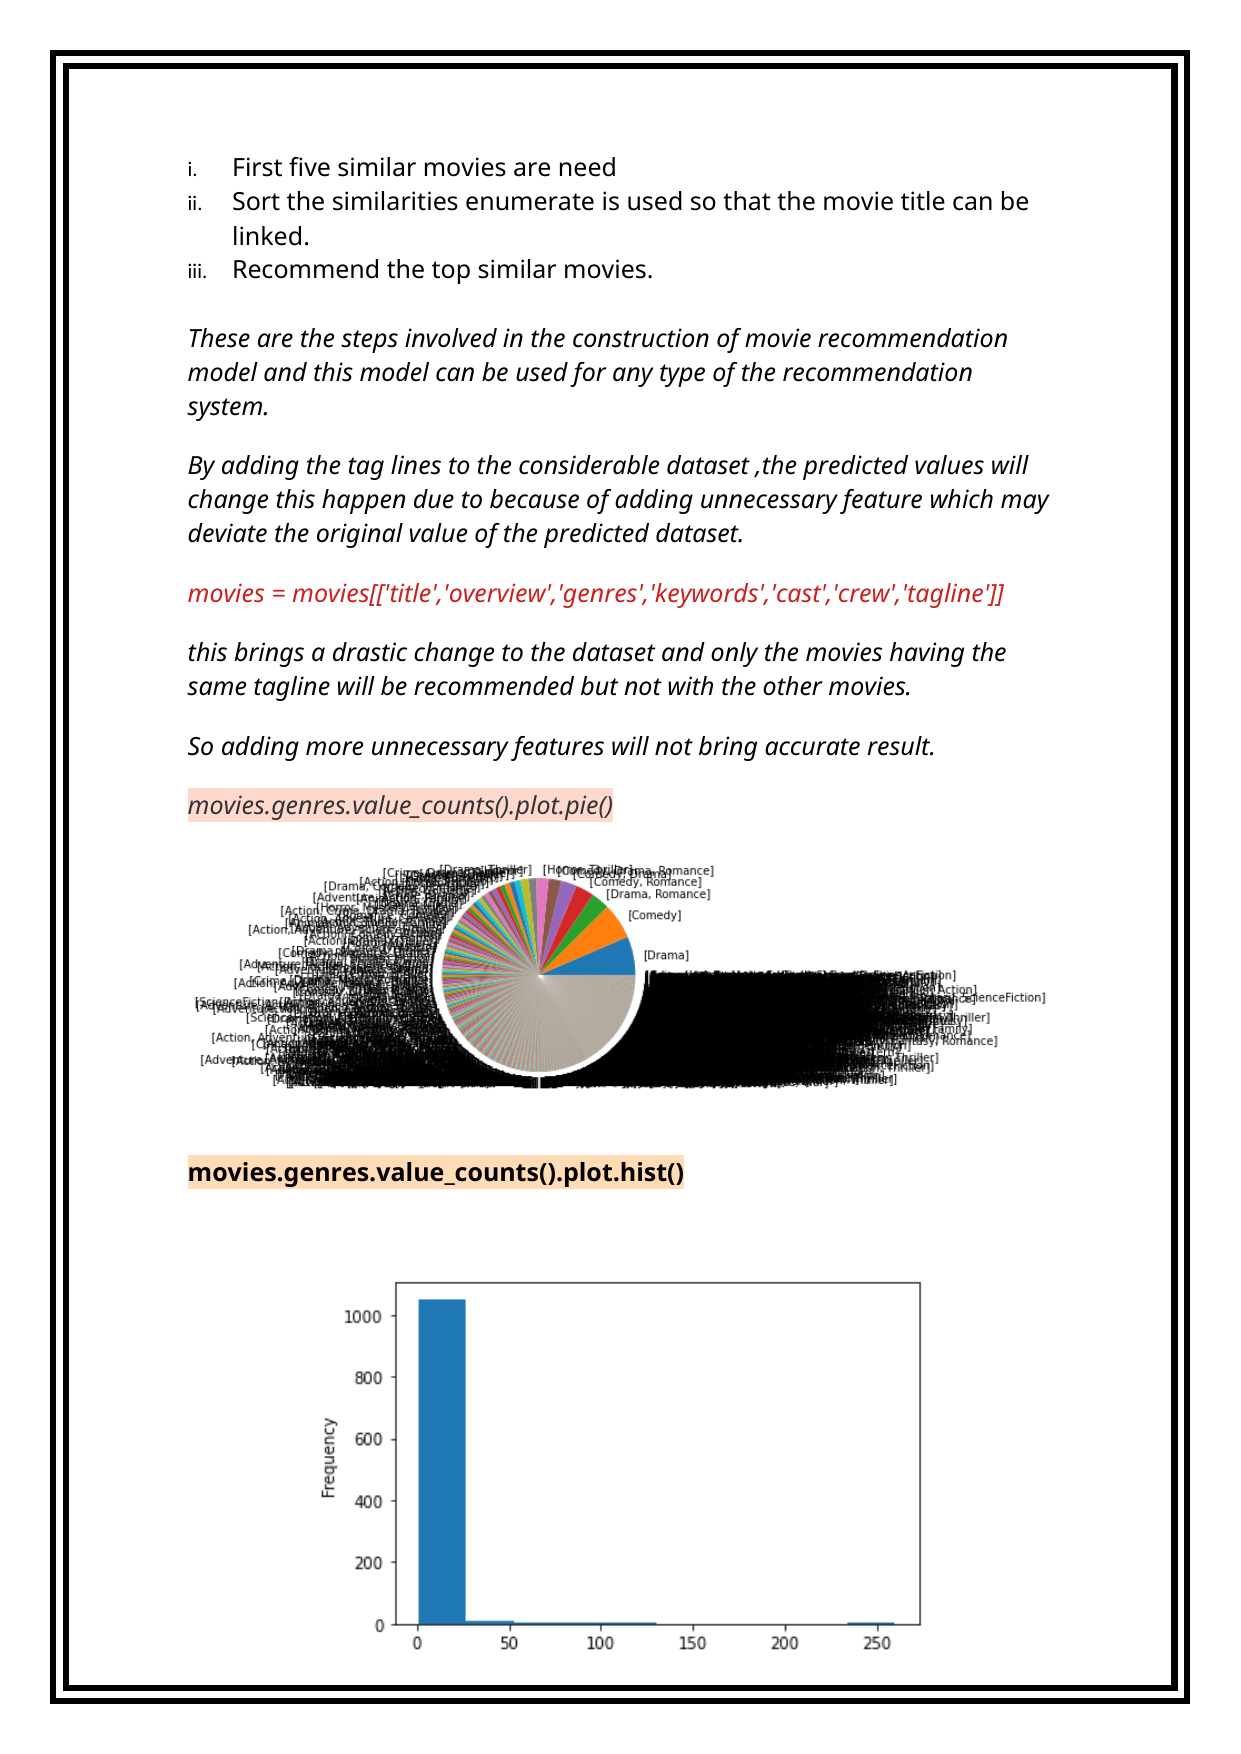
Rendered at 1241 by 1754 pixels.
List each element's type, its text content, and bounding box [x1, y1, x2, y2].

list First five similar movies are need [187, 150, 1053, 184]
text So adding more unnecessary features will not bring accurate result. [187, 728, 1053, 763]
list Recommend the top similar movies. [187, 252, 1053, 286]
picture [311, 1273, 929, 1662]
text movies = movies[['title','overview','genres','keywords','cast','crew','tagline']] [187, 576, 1053, 609]
text movies.genres.value_counts().plot.hist() [187, 1155, 1053, 1189]
text By adding the tag lines to the considerable dataset ,the predicted values will change this happen due to because of adding unnecessary feature which may deviate the original value of the predicted dataset. [187, 448, 1053, 550]
text These are the steps involved in the construction of movie recommendation model and this model can be used for any type of the recommendation system. [187, 320, 1053, 422]
text movies.genres.value_counts().plot.pie() [187, 788, 1053, 822]
list Sort the similarities enumerate is used so that the movie title can be linked. [187, 184, 1053, 252]
picture [187, 847, 1053, 1104]
text this brings a drastic change to the dataset and only the movies having the same tagline will be recommended but not with the other movies. [187, 635, 1053, 703]
